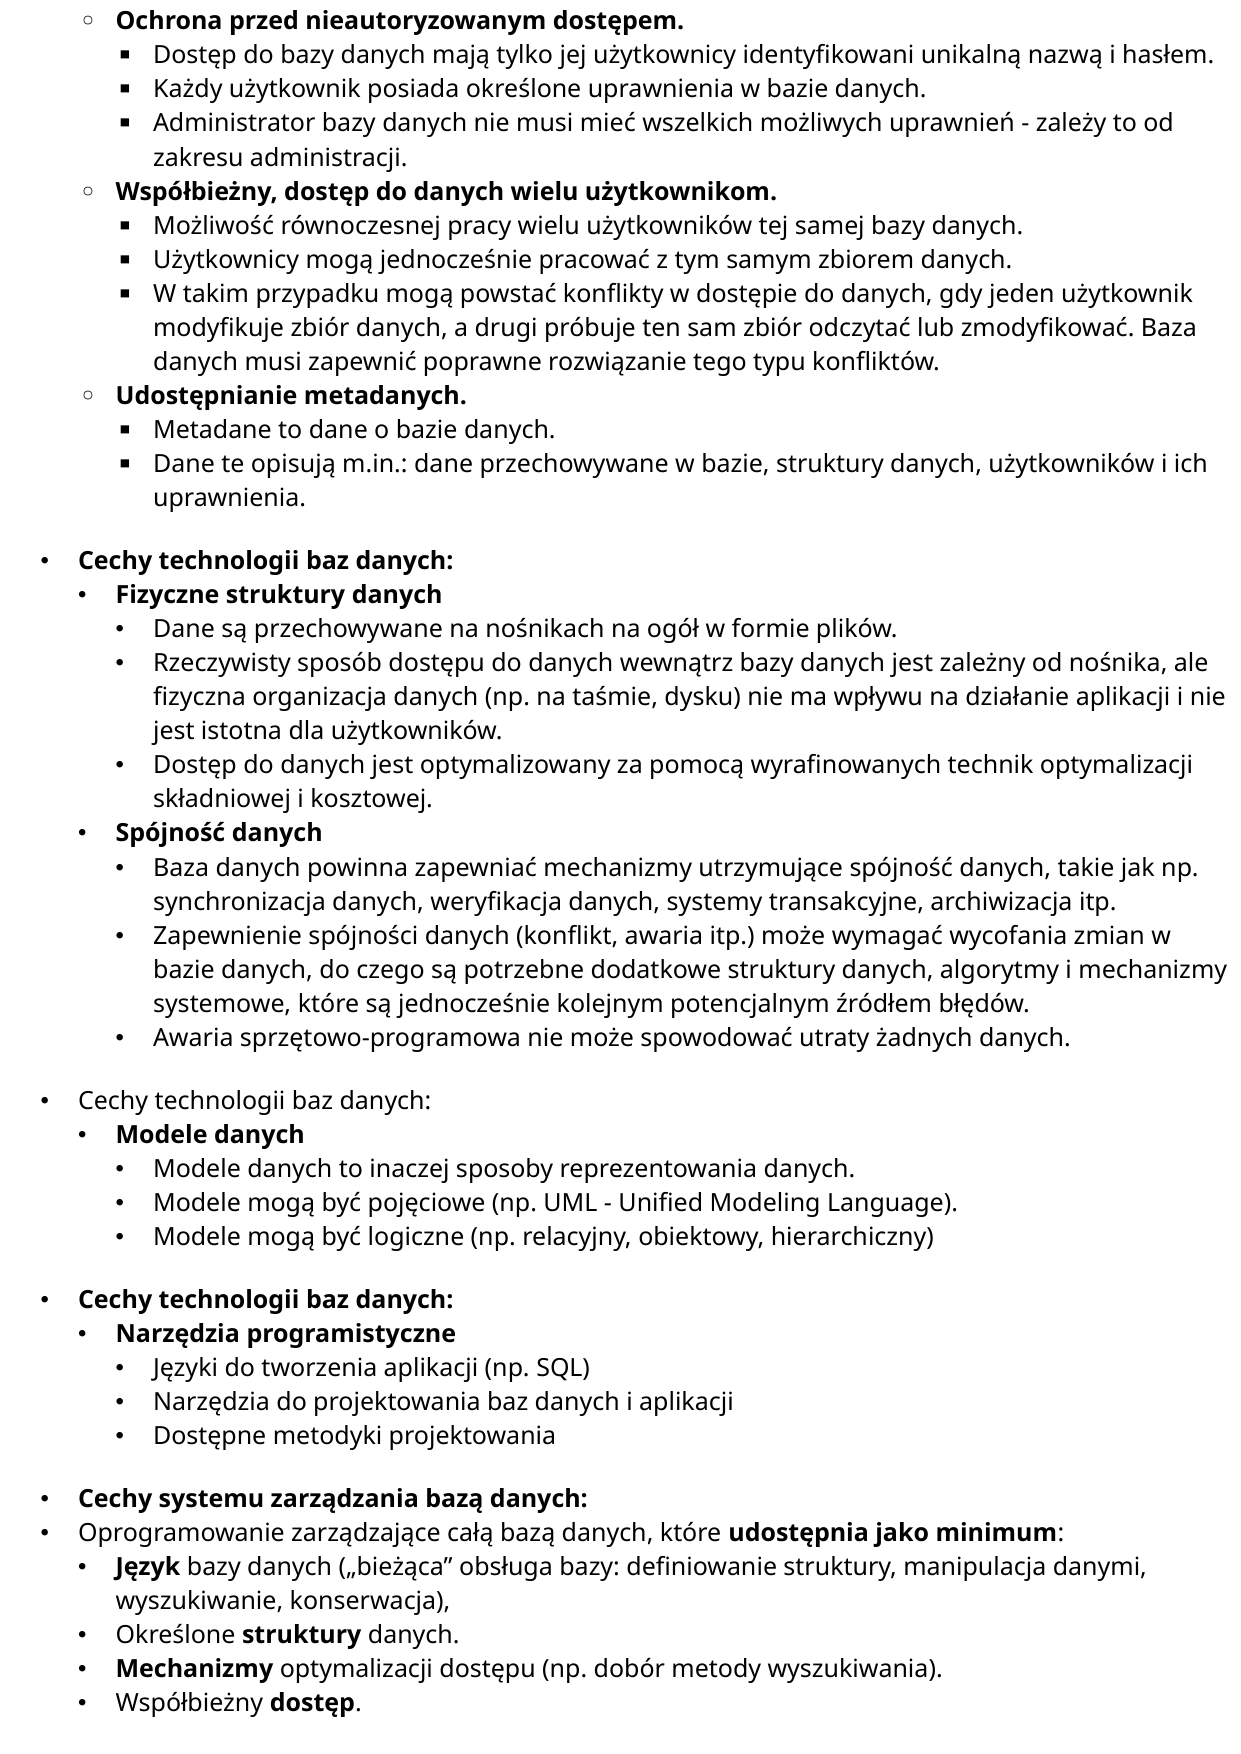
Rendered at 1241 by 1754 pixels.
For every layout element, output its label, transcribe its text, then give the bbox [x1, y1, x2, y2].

list Oprogramowanie zarządzające całą bazą danych, które udostępnia jako minimum: [40, 1514, 1237, 1548]
list Dostęp do danych jest optymalizowany za pomocą wyrafinowanych technik optymalizacji składniowej i kosztowej. [115, 747, 1237, 815]
list Języki do tworzenia aplikacji (np. SQL) [115, 1349, 1237, 1383]
list Administrator bazy danych nie musi mieć wszelkich możliwych uprawnień - zależy to od zakresu administracji. [115, 105, 1237, 173]
list Cechy technologii baz danych: [40, 1281, 1237, 1315]
list Modele danych [78, 1116, 1237, 1150]
list Awaria sprzętowo-programowa nie może spowodować utraty żadnych danych. [115, 1019, 1237, 1053]
list Język bazy danych („bieżąca” obsługa bazy: definiowanie struktury, manipulacja danymi, wyszukiwanie, konserwacja), [78, 1548, 1237, 1617]
list Współbieżny dostęp. [78, 1685, 1237, 1719]
list Możliwość równoczesnej pracy wielu użytkowników tej samej bazy danych. [115, 207, 1237, 241]
list Dane te opisują m.in.: dane przechowywane w bazie, struktury danych, użytkowników i ich uprawnienia. [115, 446, 1237, 514]
list Modele mogą być logiczne (np. relacyjny, obiektowy, hierarchiczny) [115, 1218, 1237, 1253]
list Współbieżny, dostęp do danych wielu użytkownikom. [78, 173, 1237, 207]
list Ochrona przed nieautoryzowanym dostępem. [78, 3, 1237, 37]
list Modele danych to inaczej sposoby reprezentowania danych. [115, 1150, 1237, 1184]
list Dane są przechowywane na nośnikach na ogół w formie plików. [115, 611, 1237, 645]
list Zapewnienie spójności danych (konflikt, awaria itp.) może wymagać wycofania zmian w bazie danych, do czego są potrzebne dodatkowe struktury danych, algorytmy i mechanizmy systemowe, które są jednocześnie kolejnym potencjalnym źródłem błędów. [115, 917, 1237, 1019]
list Spójność danych [78, 815, 1237, 849]
list W takim przypadku mogą powstać konflikty w dostępie do danych, gdy jeden użytkownik modyfikuje zbiór danych, a drugi próbuje ten sam zbiór odczytać lub zmodyfikować. Baza danych musi zapewnić poprawne rozwiązanie tego typu konfliktów. [115, 275, 1237, 378]
list Cechy systemu zarządzania bazą danych: [40, 1480, 1237, 1514]
list Użytkownicy mogą jednocześnie pracować z tym samym zbiorem danych. [115, 241, 1237, 275]
list Modele mogą być pojęciowe (np. UML - Unified Modeling Language). [115, 1184, 1237, 1218]
list Dostępne metodyki projektowania [115, 1418, 1237, 1452]
list Narzędzia programistyczne [78, 1315, 1237, 1349]
list Metadane to dane o bazie danych. [115, 412, 1237, 446]
list Narzędzia do projektowania baz danych i aplikacji [115, 1383, 1237, 1418]
list Cechy technologii baz danych: [40, 1082, 1237, 1116]
list Fizyczne struktury danych [78, 577, 1237, 611]
list Udostępnianie metadanych. [78, 378, 1237, 412]
list Cechy technologii baz danych: [40, 543, 1237, 577]
list Określone struktury danych. [78, 1617, 1237, 1651]
list Rzeczywisty sposób dostępu do danych wewnątrz bazy danych jest zależny od nośnika, ale fizyczna organizacja danych (np. na taśmie, dysku) nie ma wpływu na działanie aplikacji i nie jest istotna dla użytkowników. [115, 645, 1237, 747]
list Mechanizmy optymalizacji dostępu (np. dobór metody wyszukiwania). [78, 1651, 1237, 1685]
list Każdy użytkownik posiada określone uprawnienia w bazie danych. [115, 71, 1237, 105]
list Dostęp do bazy danych mają tylko jej użytkownicy identyfikowani unikalną nazwą i hasłem. [115, 37, 1237, 71]
list Baza danych powinna zapewniać mechanizmy utrzymujące spójność danych, takie jak np. synchronizacja danych, weryfikacja danych, systemy transakcyjne, archiwizacja itp. [115, 849, 1237, 917]
